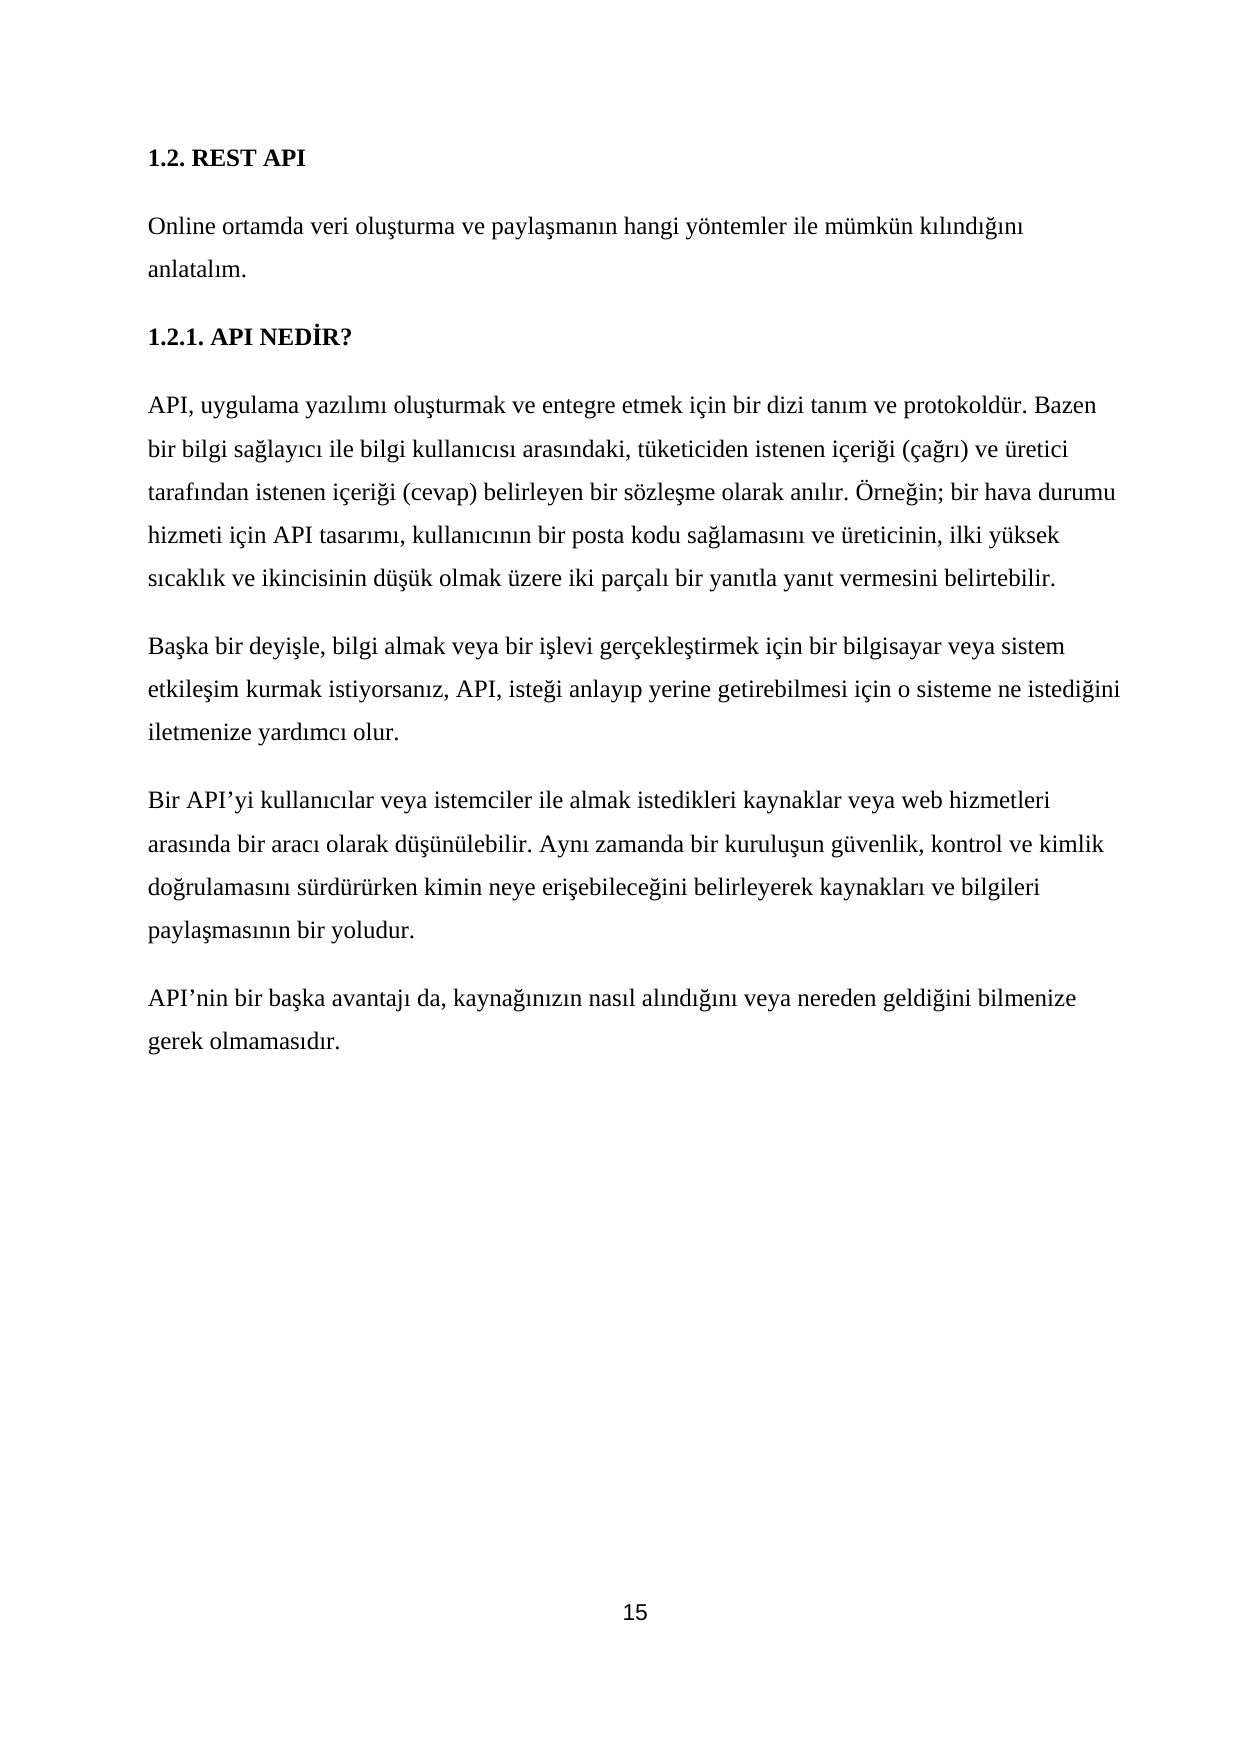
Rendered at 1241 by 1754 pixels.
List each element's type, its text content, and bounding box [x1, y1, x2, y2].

text Bir API’yi kullanıcılar veya istemciler ile almak istedikleri kaynaklar veya web hizmetleri arasında bir aracı olarak düşünülebilir. Aynı zamanda bir kuruluşun güvenlik, kontrol ve kimlik doğrulamasını sürdürürken kimin neye erişebileceğini belirleyerek kaynakları ve bilgileri paylaşmasının bir yoludur. [148, 786, 1122, 944]
text API’nin bir başka avantajı da, kaynağınızın nasıl alındığını veya nereden geldiğini bilmenize gerek olmamasıdır. [148, 983, 1122, 1055]
text Başka bir deyişle, bilgi almak veya bir işlevi gerçekleştirmek için bir bilgisayar veya sistem etkileşim kurmak istiyorsanız, API, isteği anlayıp yerine getirebilmesi için o sisteme ne istediğini iletmenize yardımcı olur. [148, 631, 1122, 746]
text 1.2. REST API [148, 143, 1122, 172]
text 1.2.1. API NEDİR? [148, 322, 1122, 351]
text API, uygulama yazılımı oluşturmak ve entegre etmek için bir dizi tanım ve protokoldür. Bazen bir bilgi sağlayıcı ile bilgi kullanıcısı arasındaki, tüketiciden istenen içeriği (çağrı) ve üretici tarafından istenen içeriği (cevap) belirleyen bir sözleşme olarak anılır. Örneğin; bir hava durumu hizmeti için API tasarımı, kullanıcının bir posta kodu sağlamasını ve üreticinin, ilki yüksek sıcaklık ve ikincisinin düşük olmak üzere iki parçalı bir yanıtla yanıt vermesini belirtebilir. [148, 391, 1122, 592]
text Online ortamda veri oluşturma ve paylaşmanın hangi yöntemler ile mümkün kılındığını anlatalım. [148, 211, 1122, 283]
